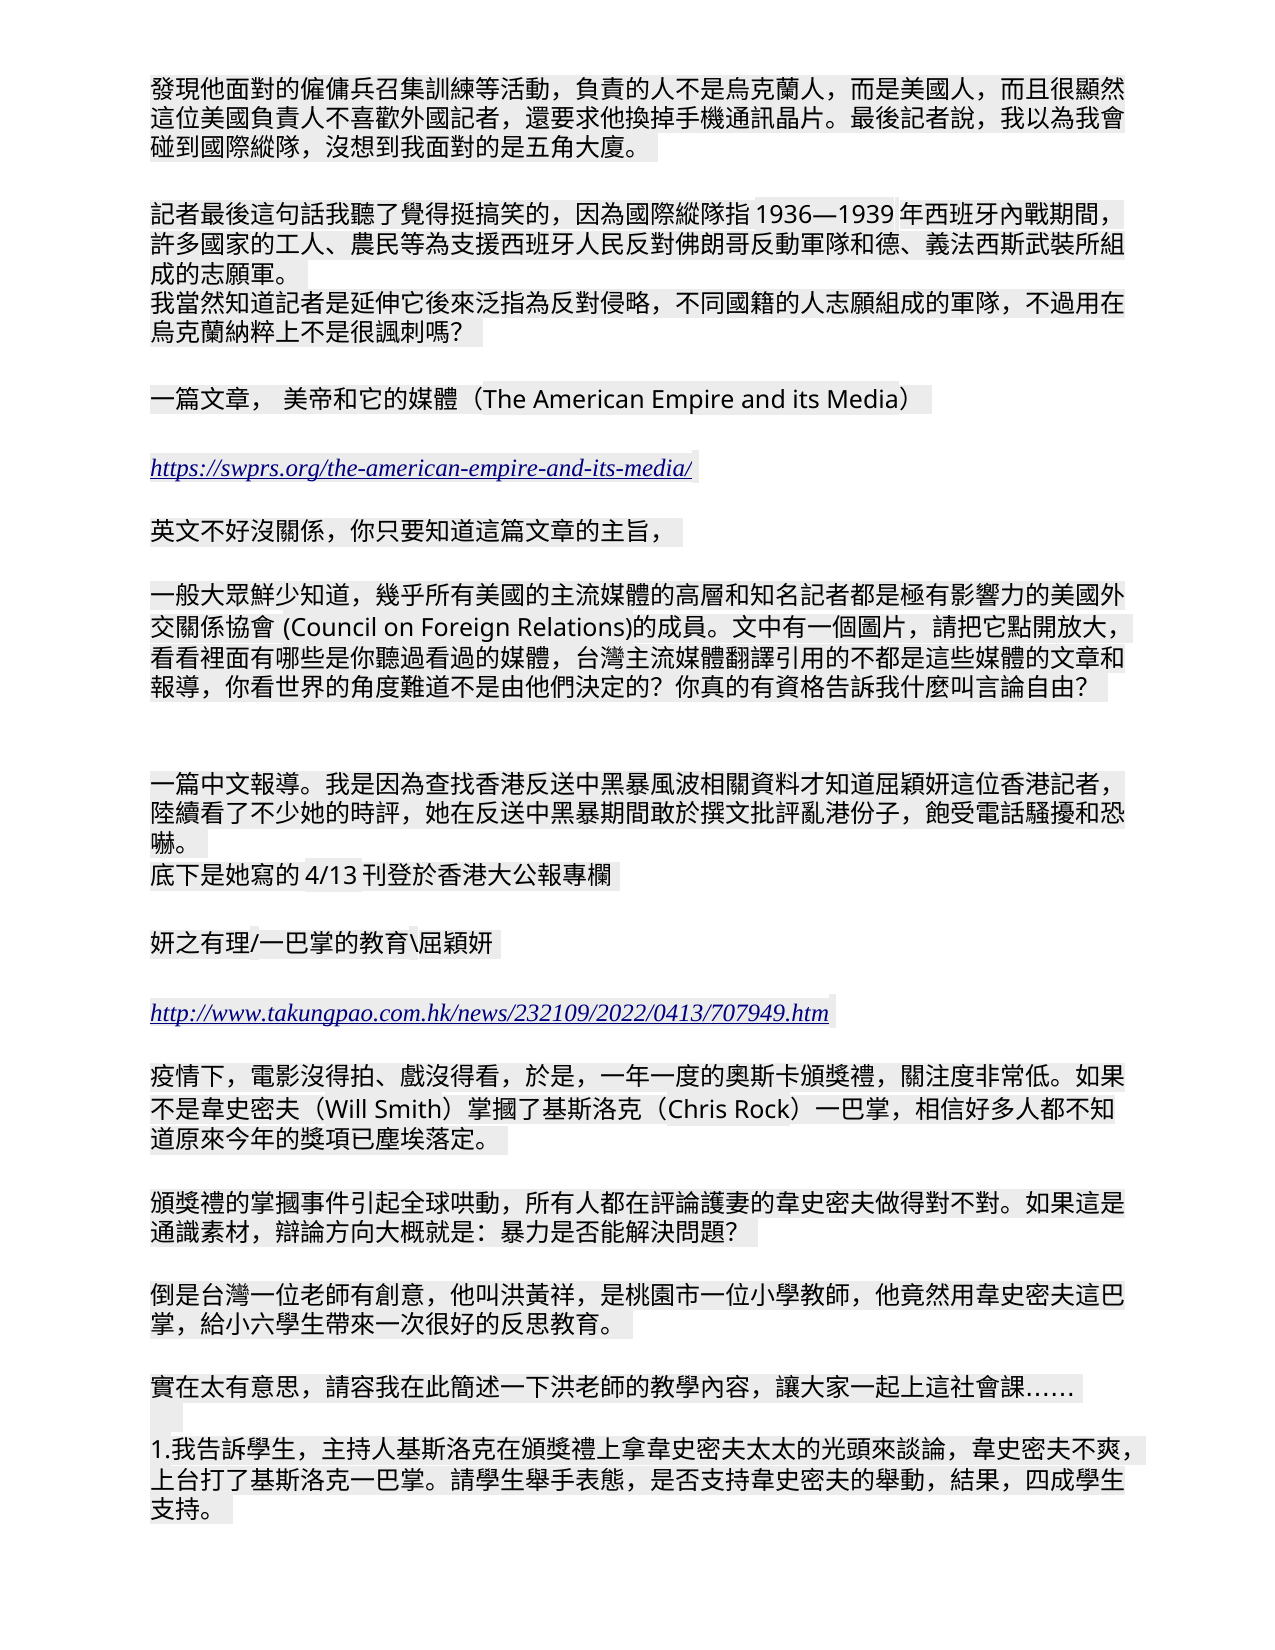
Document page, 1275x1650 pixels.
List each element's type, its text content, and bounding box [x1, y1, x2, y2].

text 前幾天烏克蘭的社交網路流傳一段影片，英文可以的，請直接看影片，有配上英文字幕。 https://t.me/realCRP/4274 影片一開始是一位著傳統烏克蘭服飾的女子，述說俄羅斯人怎麼殘害烏克蘭人，內容充滿歪曲的史實和仇恨的用語，最後說要殺光所有俄羅斯人，並配上ISIS的殺人手法畫面。 此片一出引起譁然，後來有人發現，原來這影片是美國製造。製作這影片的是烏克蘭國際婦女聯盟美國分部，並且在她們的臉書上散佈。（看，臉書這時不刪除這種鼓吹仇恨的影片了） https://t.me/mangopress/4079 第二段影片 https://t.me/GalliaDaily/3891 英文可以的也請直接看影片，有英文字幕。我大略簡述一下， Régis Le Sommier 是一位戰地記者，他陪同三位法國僱傭兵去烏克蘭參戰，結果意外的發現他面對的僱傭兵召集訓練等活動，負責的人不是烏克蘭人，而是美國人，而且很顯然這位美國負責人不喜歡外國記者，還要求他換掉手機通訊晶片。最後記者說，我以為我會碰到國際縱隊，沒想到我面對的是五角大廈。 記者最後這句話我聽了覺得挺搞笑的，因為國際縱隊指1936—1939年西班牙內戰期間，許多國家的工人、農民等為支援西班牙人民反對佛朗哥反動軍隊和德、義法西斯武裝所組成的志願軍。 我當然知道記者是延伸它後來泛指為反對侵略，不同國籍的人志願組成的軍隊，不過用在烏克蘭納粹上不是很諷刺嗎？ 一篇文章， 美帝和它的媒體（The American Empire and its Media） https://swprs.org/the-american-empire-and-its-media/ 英文不好沒關係，你只要知道這篇文章的主旨， 一般大眾鮮少知道，幾乎所有美國的主流媒體的高層和知名記者都是極有影響力的美國外交關係協會 (Council on Foreign Relations)的成員。文中有一個圖片，請把它點開放大，看看裡面有哪些是你聽過看過的媒體，台灣主流媒體翻譯引用的不都是這些媒體的文章和報導，你看世界的角度難道不是由他們決定的？你真的有資格告訴我什麼叫言論自由？ 一篇中文報導。我是因為查找香港反送中黑暴風波相關資料才知道屈穎妍這位香港記者，陸續看了不少她的時評，她在反送中黑暴期間敢於撰文批評亂港份子，飽受電話騷擾和恐嚇。 底下是她寫的4/13刊登於香港大公報專欄 妍之有理/一巴掌的教育\屈穎妍 http://www.takungpao.com.hk/news/232109/2022/0413/707949.htm 疫情下，電影沒得拍、戲沒得看，於是，一年一度的奧斯卡頒獎禮，關注度非常低。如果不是韋史密夫（Will Smith）掌摑了基斯洛克（Chris Rock）一巴掌，相信好多人都不知道原來今年的獎項已塵埃落定。 頒獎禮的掌摑事件引起全球哄動，所有人都在評論護妻的韋史密夫做得對不對。如果這是通識素材，辯論方向大概就是：暴力是否能解決問題？ 倒是台灣一位老師有創意，他叫洪黃祥，是桃園市一位小學教師，他竟然用韋史密夫這巴掌，給小六學生帶來一次很好的反思教育。 實在太有意思，請容我在此簡述一下洪老師的教學內容，讓大家一起上這社會課…… 1.我告訴學生，主持人基斯洛克在頒獎禮上拿韋史密夫太太的光頭來談論，韋史密夫不爽，上台打了基斯洛克一巴掌。請學生舉手表態，是否支持韋史密夫的舉動，結果，四成學生支持。 2.我播放此事的整個影像，學生得知韋史密夫的太太是因病掉髮，卻被嘲諷。我請學生再表態，接近九成支持韋史密夫打人。 3.我問學生，嘲諷是語言暴力，但打人卻是嚴重暴力，況且事後基斯洛克說，他對韋史密夫太太有脫髮症並不知情。沒給對方解釋道歉，就直接訴諸暴力，是否值得支持？這次，舉手支持打人的又降到四成。 4.我告訴學生，韋史密夫是家暴目擊者，他小時候常目睹母親被父親打到渾身是血，從此發誓要守護家人。他太太因病掉髮，曾封閉自己，好不容易在家人鼓勵下重新振作，如今再被傷害，故韋史密夫決定出手保護自己最愛的人。聽完我的說明，支持韋史密夫打人的學生，又升到八成。 5.我說這是奧斯卡94屆以來第一次暴力事件，這畫面有過億人目睹，故主辦單位考慮取消韋史密夫影帝資格。若基斯洛克要追究，韋史密夫將面臨六個月牢獄及十萬美元的賠償。代價這麼大，同學還支持打人嗎？這次，只剩五成人舉手。 6.我最後問：我請同學舉手五次，從頭到尾，你完全沒動搖，無論支持或反對打人，五次都沒改變的，請舉手。結果，人數只有三成多。 我告訴學生，我今天扮演的角色，是政治人物或媒體，我蓄意餵養你片面的、我想你知道的資訊，結果有七成人被我操弄，根據我餵養的資訊而改變立場。 我只給你我想你知道的訊息，對我不利的，我一概不提，慢慢，我要你膜拜誰你就膜拜誰，我要你打砸誰你就打砸誰……而這種現象，正在世界各地上演，台灣尤其嚴重，令人擔憂。 所以，任何人跟你說的話，你都應該查證，不應照單全收，人云亦云。父母、師長、媒體、政客，都有說錯的時候，你要做個成熟有判斷力的人，不要成為被人家玩弄於股掌間的愚民。 洪老師實在精彩！當世界充斥着資訊，令我們以為自己知道天下事，才是最危險的時候，因為你永遠不知道這些資訊為什麼會來到你面前、怎樣鑽進你腦袋。洪老師用韋史密夫的例子給孩子上了深刻一課，也為我們大人們醍醐灌頂，香港的情況不也一樣？誰能擔保自己看到的、聽到的，就是真相的全部？ [150, 75, 1125, 1558]
